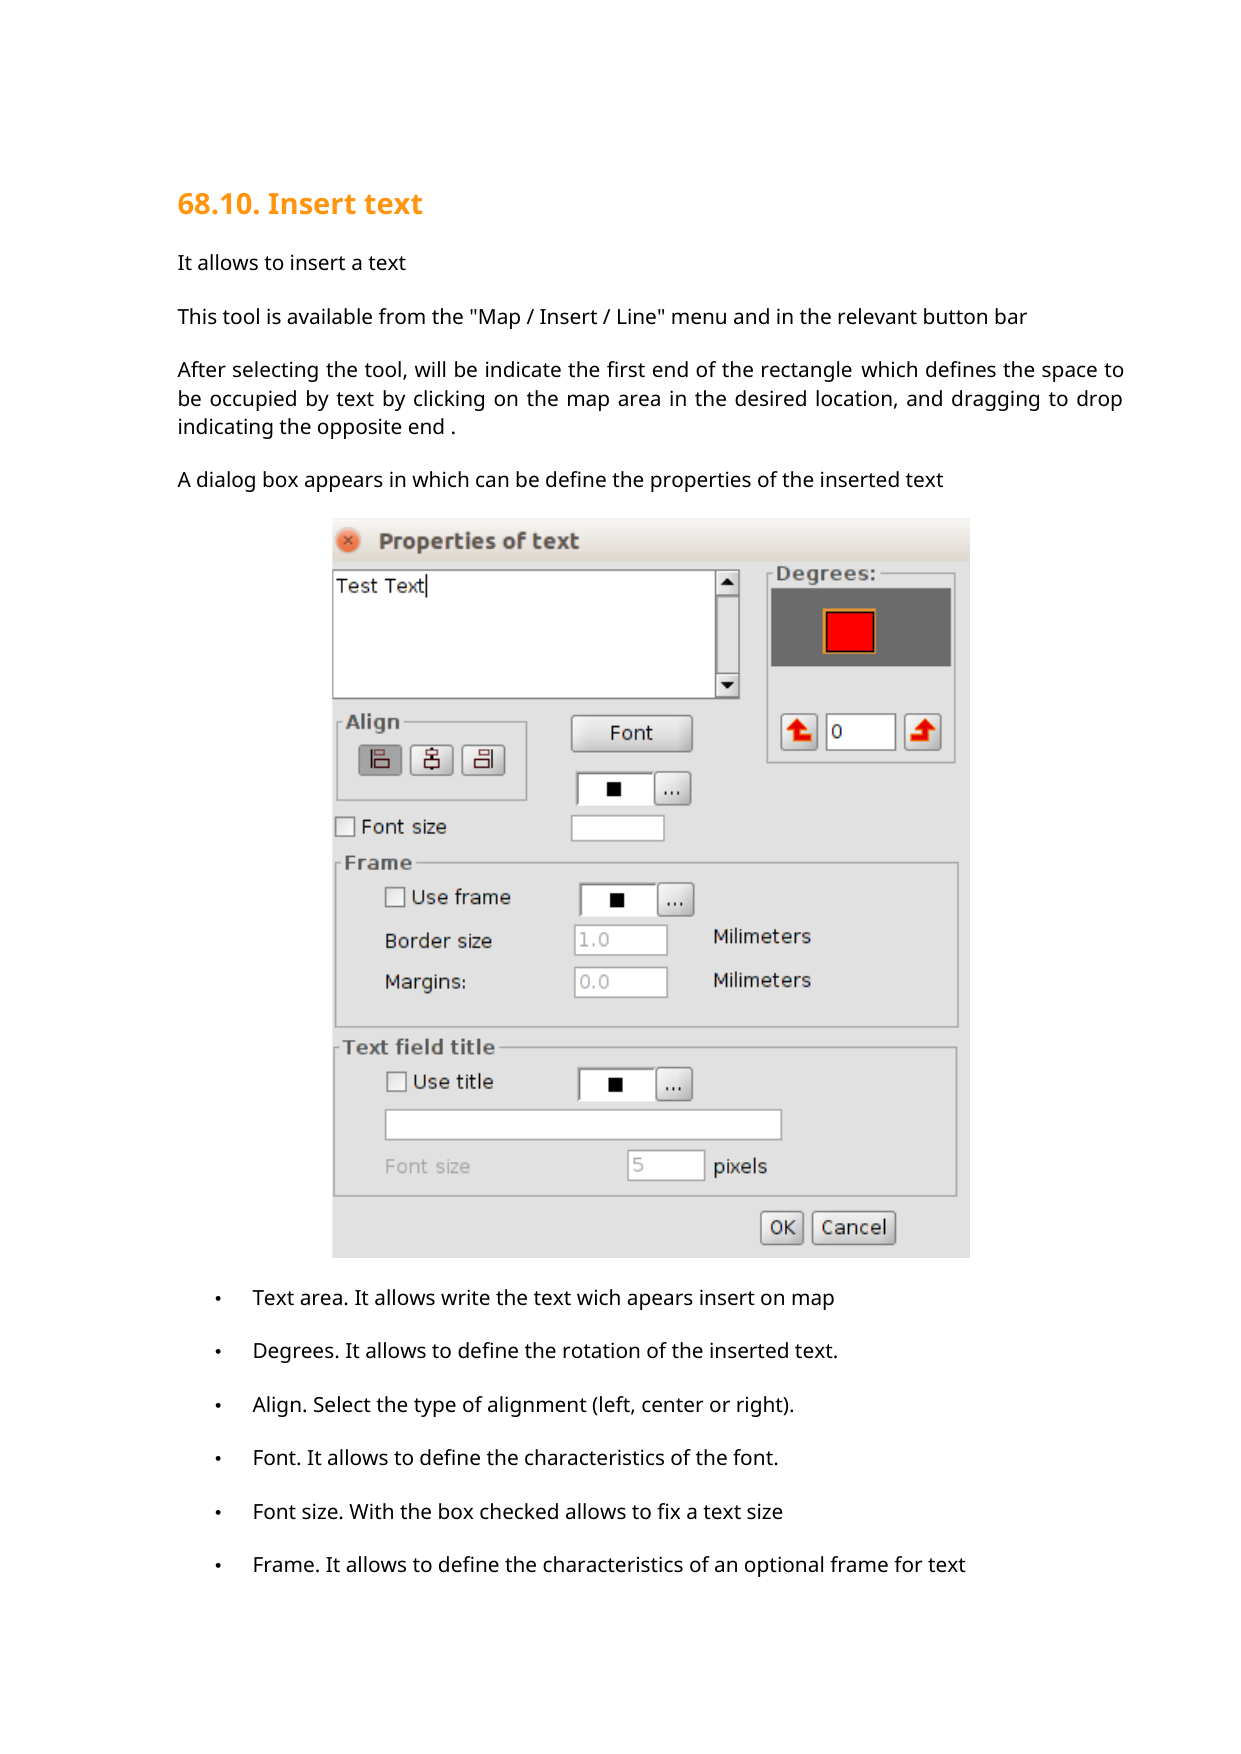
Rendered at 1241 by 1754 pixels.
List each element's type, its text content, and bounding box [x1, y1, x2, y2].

list Degrees. It allows to define the rotation of the inserted text. [215, 1336, 1125, 1365]
text After selecting the tool, will be indicate the first end of the rectangle which defines the space to be occupied by text by clicking on the map area in the desired location, and dragging to drop indicating the opposite end . [177, 355, 1125, 441]
text A dialog box appears in which can be define the properties of the inserted text [177, 466, 1125, 494]
list Align. Select the type of alignment (left, center or right). [215, 1390, 1125, 1418]
list Font size. With the box checked allows to fix a text size [215, 1497, 1125, 1525]
picture [332, 518, 970, 1258]
list Frame. It allows to define the characteristics of an optional frame for text [215, 1550, 1125, 1579]
list Text area. It allows write the text wich apears insert on map [215, 1283, 1125, 1311]
subtitle 68.10. Insert text [177, 184, 1125, 223]
text It allows to insert a text [177, 248, 1125, 277]
text This tool is available from the "Map / Insert / Line" menu and in the relevant button bar [177, 302, 1125, 330]
list Font. It allows to define the characteristics of the font. [215, 1443, 1125, 1472]
